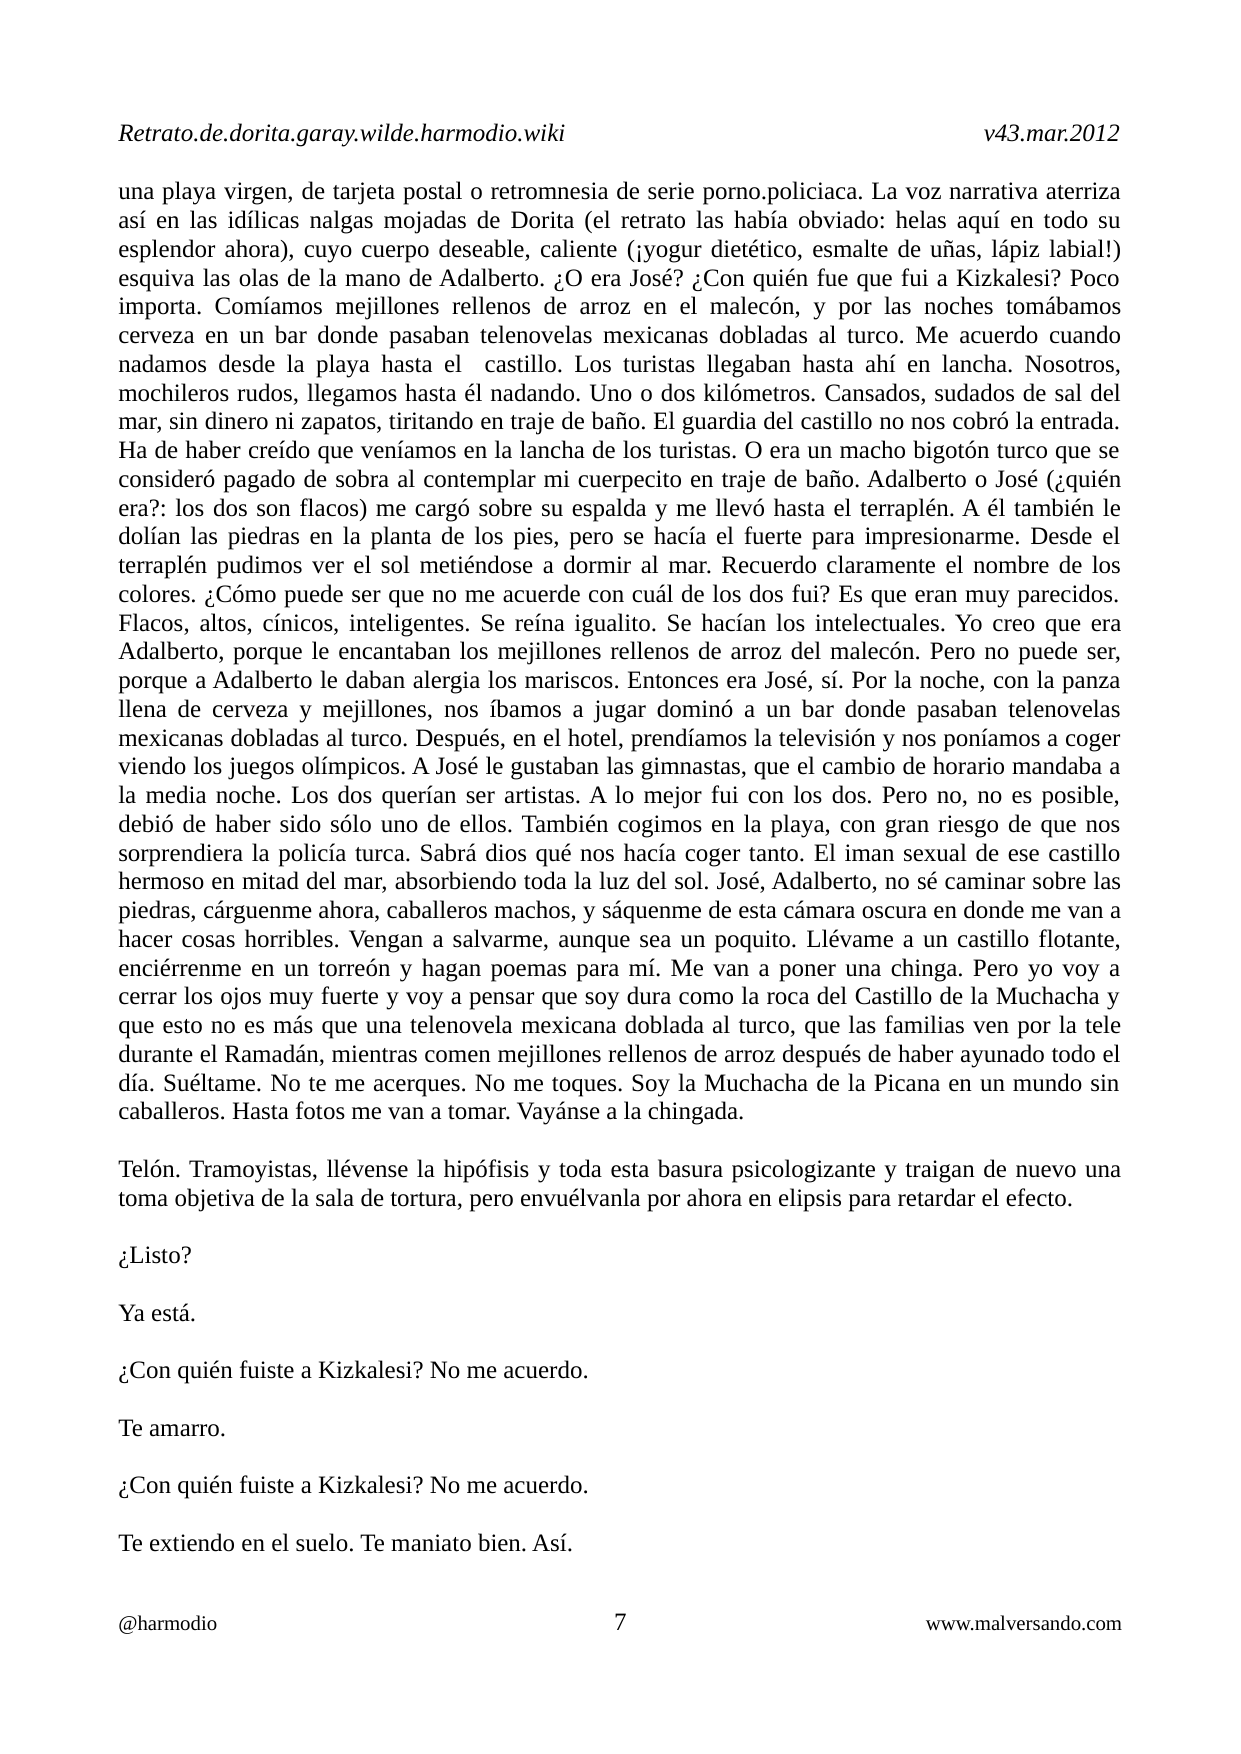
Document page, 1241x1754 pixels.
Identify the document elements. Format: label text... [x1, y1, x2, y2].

text ¿Con quién fuiste a Kizkalesi? No me acuerdo. [118, 1470, 1122, 1499]
text Telón. Tramoyistas, llévense la hipófisis y toda esta basura psicologizante y traigan de nuevo una toma objetiva de la sala de tortura, pero envuélvanla por ahora en elipsis para retardar el efecto. [118, 1154, 1122, 1211]
text Te amarro. [118, 1413, 1122, 1441]
text ¿Listo? [118, 1240, 1122, 1269]
text ¿Con quién fuiste a Kizkalesi? No me acuerdo. [118, 1355, 1122, 1384]
text Te extiendo en el suelo. Te maniato bien. Así. [118, 1528, 1122, 1556]
text Ya está. [118, 1298, 1122, 1326]
text una playa virgen, de tarjeta postal o retromnesia de serie porno.policiaca. La voz narrativa aterriza así en las idílicas nalgas mojadas de Dorita (el retrato las había obviado: helas aquí en todo su esplendor ahora), cuyo cuerpo deseable, caliente (¡yogur dietético, esmalte de uñas, lápiz labial!) esquiva las olas de la mano de Adalberto. ¿O era José? ¿Con quién fue que fui a Kizkalesi? Poco importa. Comíamos mejillones rellenos de arroz en el malecón, y por las noches tomábamos cerveza en un bar donde pasaban telenovelas mexicanas dobladas al turco. Me acuerdo cuando nadamos desde la playa hasta el castillo. Los turistas llegaban hasta ahí en lancha. Nosotros, mochileros rudos, llegamos hasta él nadando. Uno o dos kilómetros. Cansados, sudados de sal del mar, sin dinero ni zapatos, tiritando en traje de baño. El guardia del castillo no nos cobró la entrada. Ha de haber creído que veníamos en la lancha de los turistas. O era un macho bigotón turco que se consideró pagado de sobra al contemplar mi cuerpecito en traje de baño. Adalberto o José (¿quién era?: los dos son flacos) me cargó sobre su espalda y me llevó hasta el terraplén. A él también le dolían las piedras en la planta de los pies, pero se hacía el fuerte para impresionarme. Desde el terraplén pudimos ver el sol metiéndose a dormir al mar. Recuerdo claramente el nombre de los colores. ¿Cómo puede ser que no me acuerde con cuál de los dos fui? Es que eran muy parecidos. Flacos, altos, cínicos, inteligentes. Se reína igualito. Se hacían los intelectuales. Yo creo que era Adalberto, porque le encantaban los mejillones rellenos de arroz del malecón. Pero no puede ser, porque a Adalberto le daban alergia los mariscos. Entonces era José, sí. Por la noche, con la panza llena de cerveza y mejillones, nos íbamos a jugar dominó a un bar donde pasaban telenovelas mexicanas dobladas al turco. Después, en el hotel, prendíamos la televisión y nos poníamos a coger viendo los juegos olímpicos. A José le gustaban las gimnastas, que el cambio de horario mandaba a la media noche. Los dos querían ser artistas. A lo mejor fui con los dos. Pero no, no es posible, debió de haber sido sólo uno de ellos. También cogimos en la playa, con gran riesgo de que nos sorprendiera la policía turca. Sabrá dios qué nos hacía coger tanto. El iman sexual de ese castillo hermoso en mitad del mar, absorbiendo toda la luz del sol. José, Adalberto, no sé caminar sobre las piedras, cárguenme ahora, caballeros machos, y sáquenme de esta cámara oscura en donde me van a hacer cosas horribles. Vengan a salvarme, aunque sea un poquito. Llévame a un castillo flotante, enciérrenme en un torreón y hagan poemas para mí. Me van a poner una chinga. Pero yo voy a cerrar los ojos muy fuerte y voy a pensar que soy dura como la roca del Castillo de la Muchacha y que esto no es más que una telenovela mexicana doblada al turco, que las familias ven por la tele durante el Ramadán, mientras comen mejillones rellenos de arroz después de haber ayunado todo el día. Suéltame. No te me acerques. No me toques. Soy la Muchacha de la Picana en un mundo sin caballeros. Hasta fotos me van a tomar. Vayánse a la chingada. [118, 176, 1122, 1125]
